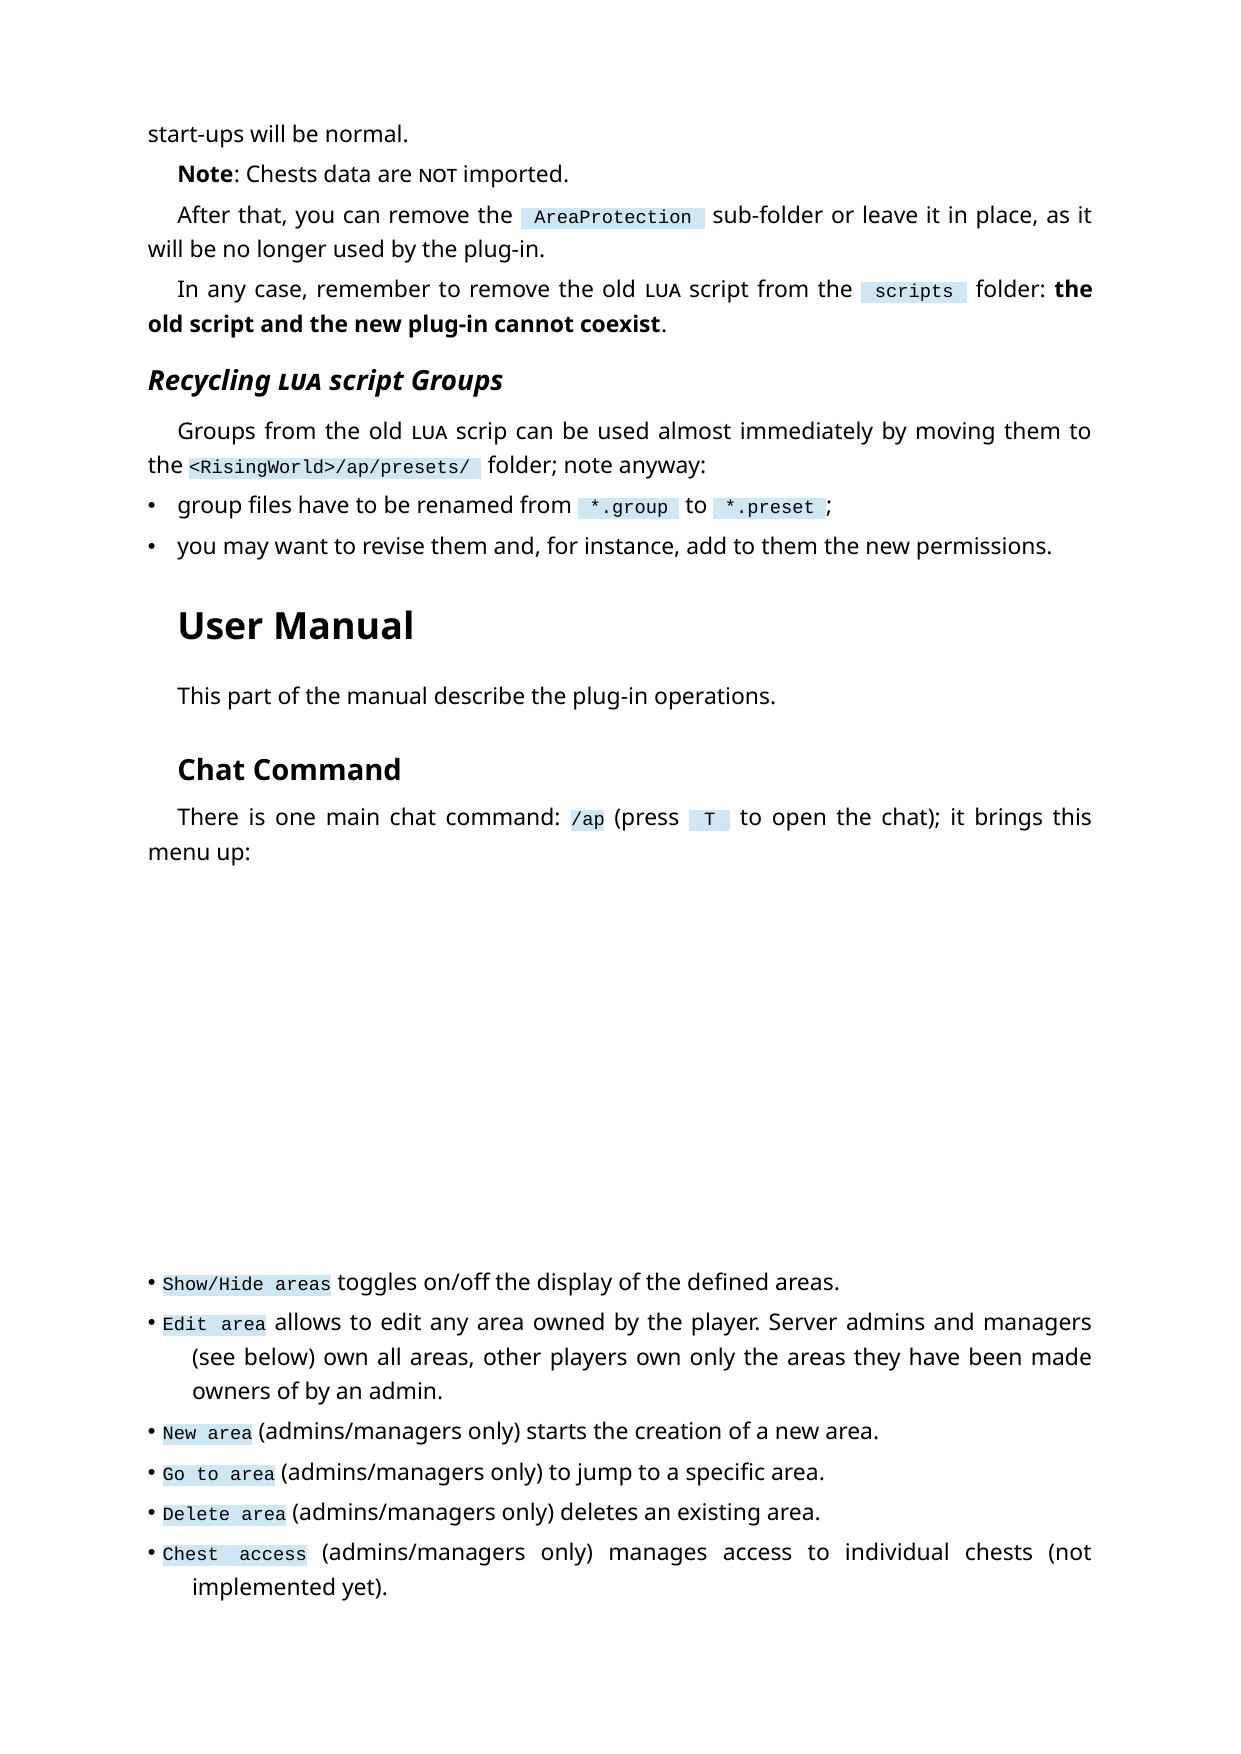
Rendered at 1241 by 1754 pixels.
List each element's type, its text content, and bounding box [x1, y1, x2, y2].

list Edit area allows to edit any area owned by the player. Server admins and managers (see below) own all areas, other players own only the areas they have been made owners of by an admin. [148, 1306, 1093, 1406]
list Show/Hide areas toggles on/off the display of the defined areas. [148, 1266, 1093, 1297]
list you may want to revise them and, for instance, add to them the new permissions. [148, 529, 1093, 561]
subtitle User Manual [148, 599, 1093, 650]
subtitle Chat Command [148, 750, 1093, 789]
text Groups from the old lua scrip can be used almost immediately by moving them to the <RisingWorld>/ap/presets/ folder; note anyway: [148, 414, 1093, 480]
list group files have to be renamed from *.group to *.preset ; [148, 489, 1093, 521]
list Delete area (admins/managers only) deletes an existing area. [148, 1496, 1093, 1527]
text Note: Chests data are not imported. [148, 158, 1093, 190]
text There is one main chat command: /ap (press T to open the chat); it brings this menu up: [148, 801, 1093, 867]
text This part of the manual describe the plug-in operations. [148, 680, 1093, 711]
text start-ups will be normal. [148, 118, 1093, 149]
subtitle Recycling lua script Groups [148, 361, 1093, 398]
list New area (admins/managers only) starts the creation of a new area. [148, 1415, 1093, 1447]
list Chest access (admins/managers only) manages access to individual chests (not implemented yet). [148, 1536, 1093, 1602]
text After that, you can remove the AreaProtection sub-folder or leave it in place, as it will be no longer used by the plug-in. [148, 199, 1093, 264]
text In any case, remember to remove the old lua script from the scripts folder: the old script and the new plug-in cannot coexist. [148, 273, 1093, 339]
list Go to area (admins/managers only) to jump to a specific area. [148, 1456, 1093, 1487]
